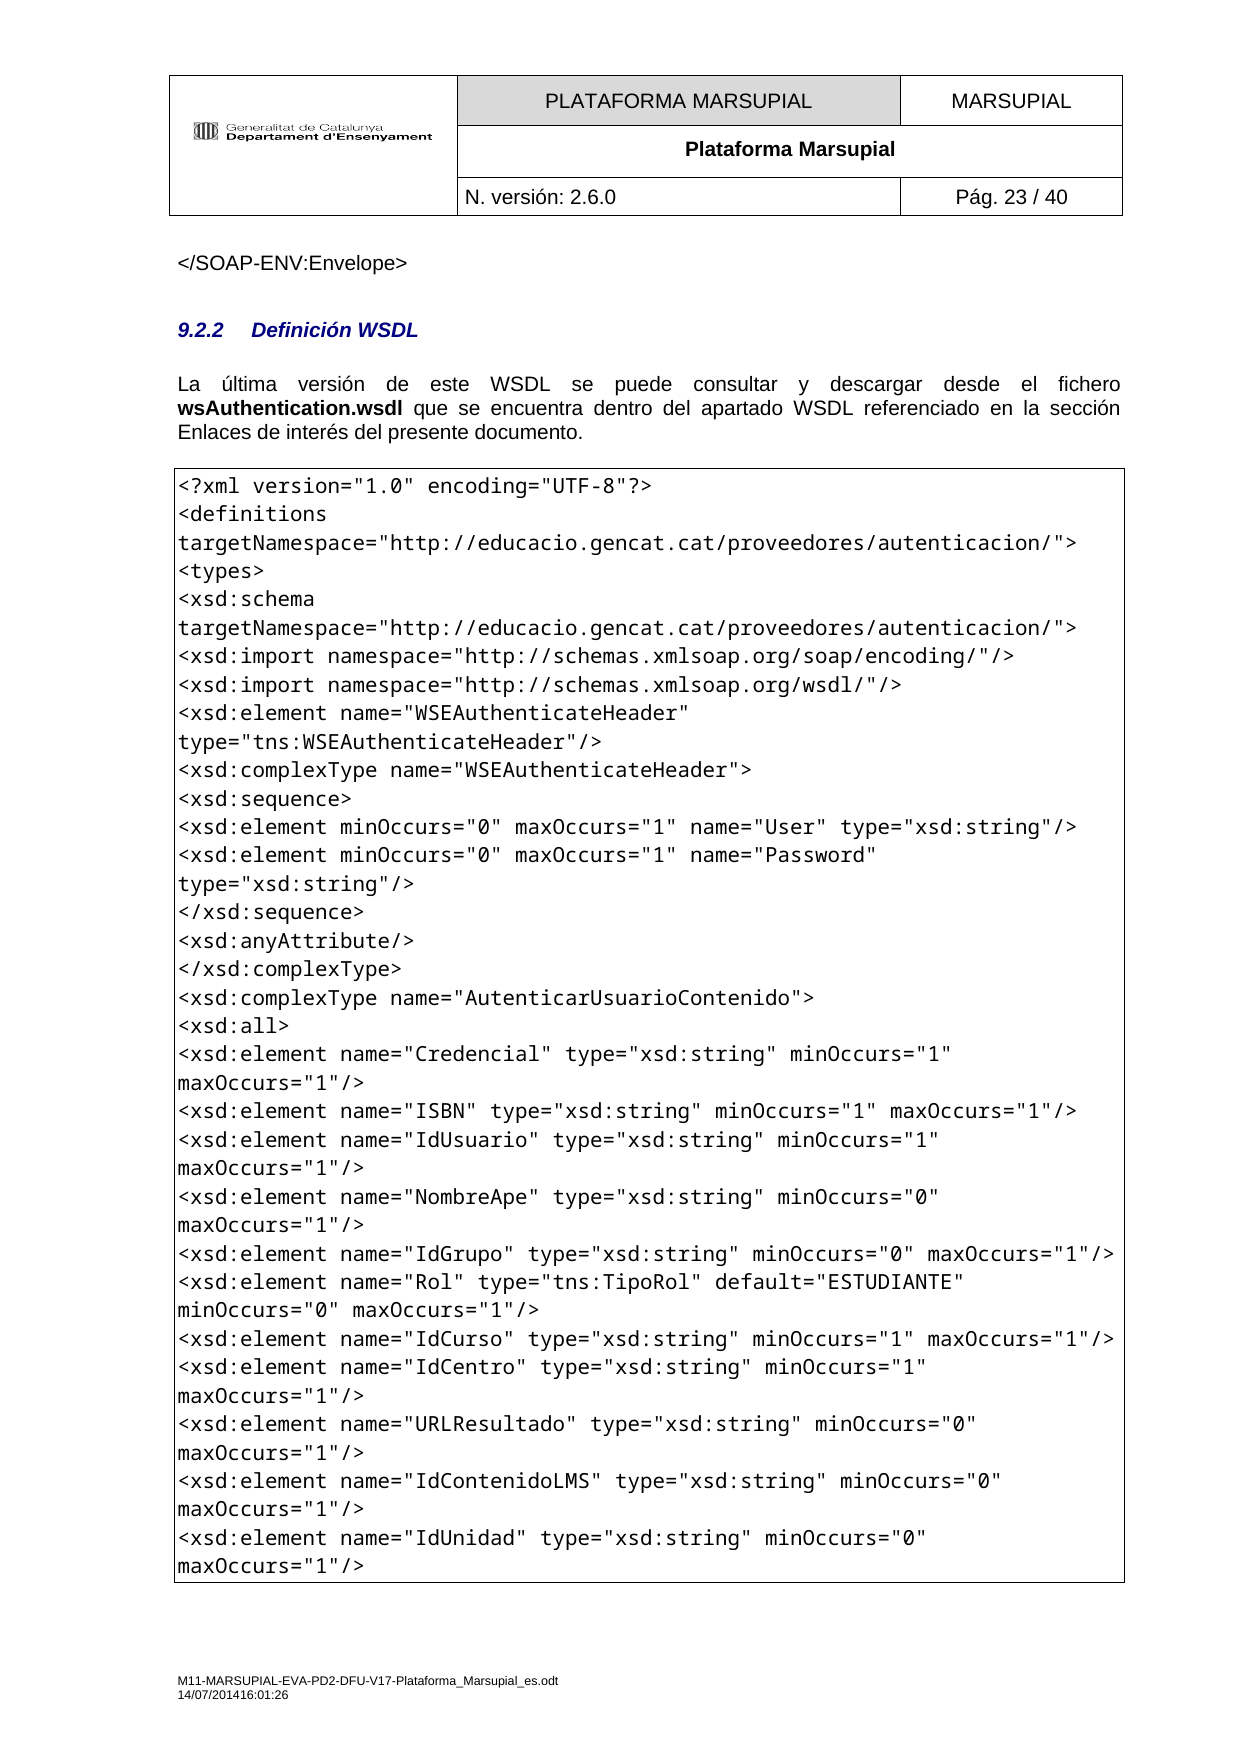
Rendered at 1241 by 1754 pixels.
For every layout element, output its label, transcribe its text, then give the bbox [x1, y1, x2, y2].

text <xsd:import namespace="http://schemas.xmlsoap.org/soap/encoding/"/> [177, 641, 1122, 670]
text </xsd:complexType> [177, 954, 1122, 983]
text </xsd:sequence> [177, 897, 1122, 926]
text <xsd:element minOccurs="0" maxOccurs="1" name="Password" type="xsd:string"/> [177, 841, 1122, 897]
text <xsd:element name="IdCentro" type="xsd:string" minOccurs="1" maxOccurs="1"/> [177, 1352, 1122, 1409]
text <xsd:anyAttribute/> [177, 926, 1122, 954]
text <xsd:element name="URLResultado" type="xsd:string" minOccurs="0" maxOccurs="1"/> [177, 1409, 1122, 1466]
text <xsd:element name="ISBN" type="xsd:string" minOccurs="1" maxOccurs="1"/> [177, 1096, 1122, 1125]
text </SOAP-ENV:Envelope> [177, 251, 1122, 275]
text <xsd:element minOccurs="0" maxOccurs="1" name="User" type="xsd:string"/> [177, 812, 1122, 841]
text <xsd:element name="Credencial" type="xsd:string" minOccurs="1" maxOccurs="1"/> [177, 1039, 1122, 1096]
text <definitions targetNamespace="http://educacio.gencat.cat/proveedores/autenticacion/"> [177, 499, 1122, 556]
text <xsd:schema targetNamespace="http://educacio.gencat.cat/proveedores/autenticacion/"> [177, 584, 1122, 641]
text <xsd:element name="IdGrupo" type="xsd:string" minOccurs="0" maxOccurs="1"/> [177, 1239, 1122, 1267]
text <types> [177, 556, 1122, 584]
text <xsd:element name="IdUsuario" type="xsd:string" minOccurs="1" maxOccurs="1"/> [177, 1125, 1122, 1182]
text La última versión de este WSDL se puede consultar y descargar desde el fichero wsAuthentication.wsdl que se encuentra dentro del apartado WSDL referenciado en la sección Enlaces de interés del presente documento. [177, 372, 1122, 444]
text <xsd:element name="Rol" type="tns:TipoRol" default="ESTUDIANTE" minOccurs="0" maxOccurs="1"/> [177, 1267, 1122, 1324]
text <xsd:all> [177, 1011, 1122, 1039]
text <xsd:complexType name="AutenticarUsuarioContenido"> [177, 983, 1122, 1011]
text <xsd:element name="IdContenidoLMS" type="xsd:string" minOccurs="0" maxOccurs="1"/> [177, 1466, 1122, 1520]
text <xsd:sequence> [177, 784, 1122, 812]
text <xsd:complexType name="WSEAuthenticateHeader"> [177, 755, 1122, 784]
text <xsd:element name="NombreApe" type="xsd:string" minOccurs="0" maxOccurs="1"/> [177, 1182, 1122, 1239]
text <?xml version="1.0" encoding="UTF-8"?> [175, 469, 1124, 499]
text <xsd:element name="WSEAuthenticateHeader" type="tns:WSEAuthenticateHeader"/> [177, 698, 1122, 755]
text <xsd:element name="IdUnidad" type="xsd:string" minOccurs="0" maxOccurs="1"/> [175, 1520, 1124, 1582]
text <xsd:import namespace="http://schemas.xmlsoap.org/wsdl/"/> [177, 670, 1122, 698]
text <xsd:element name="IdCurso" type="xsd:string" minOccurs="1" maxOccurs="1"/> [177, 1324, 1122, 1352]
subtitle Definición WSDL [177, 318, 1122, 342]
